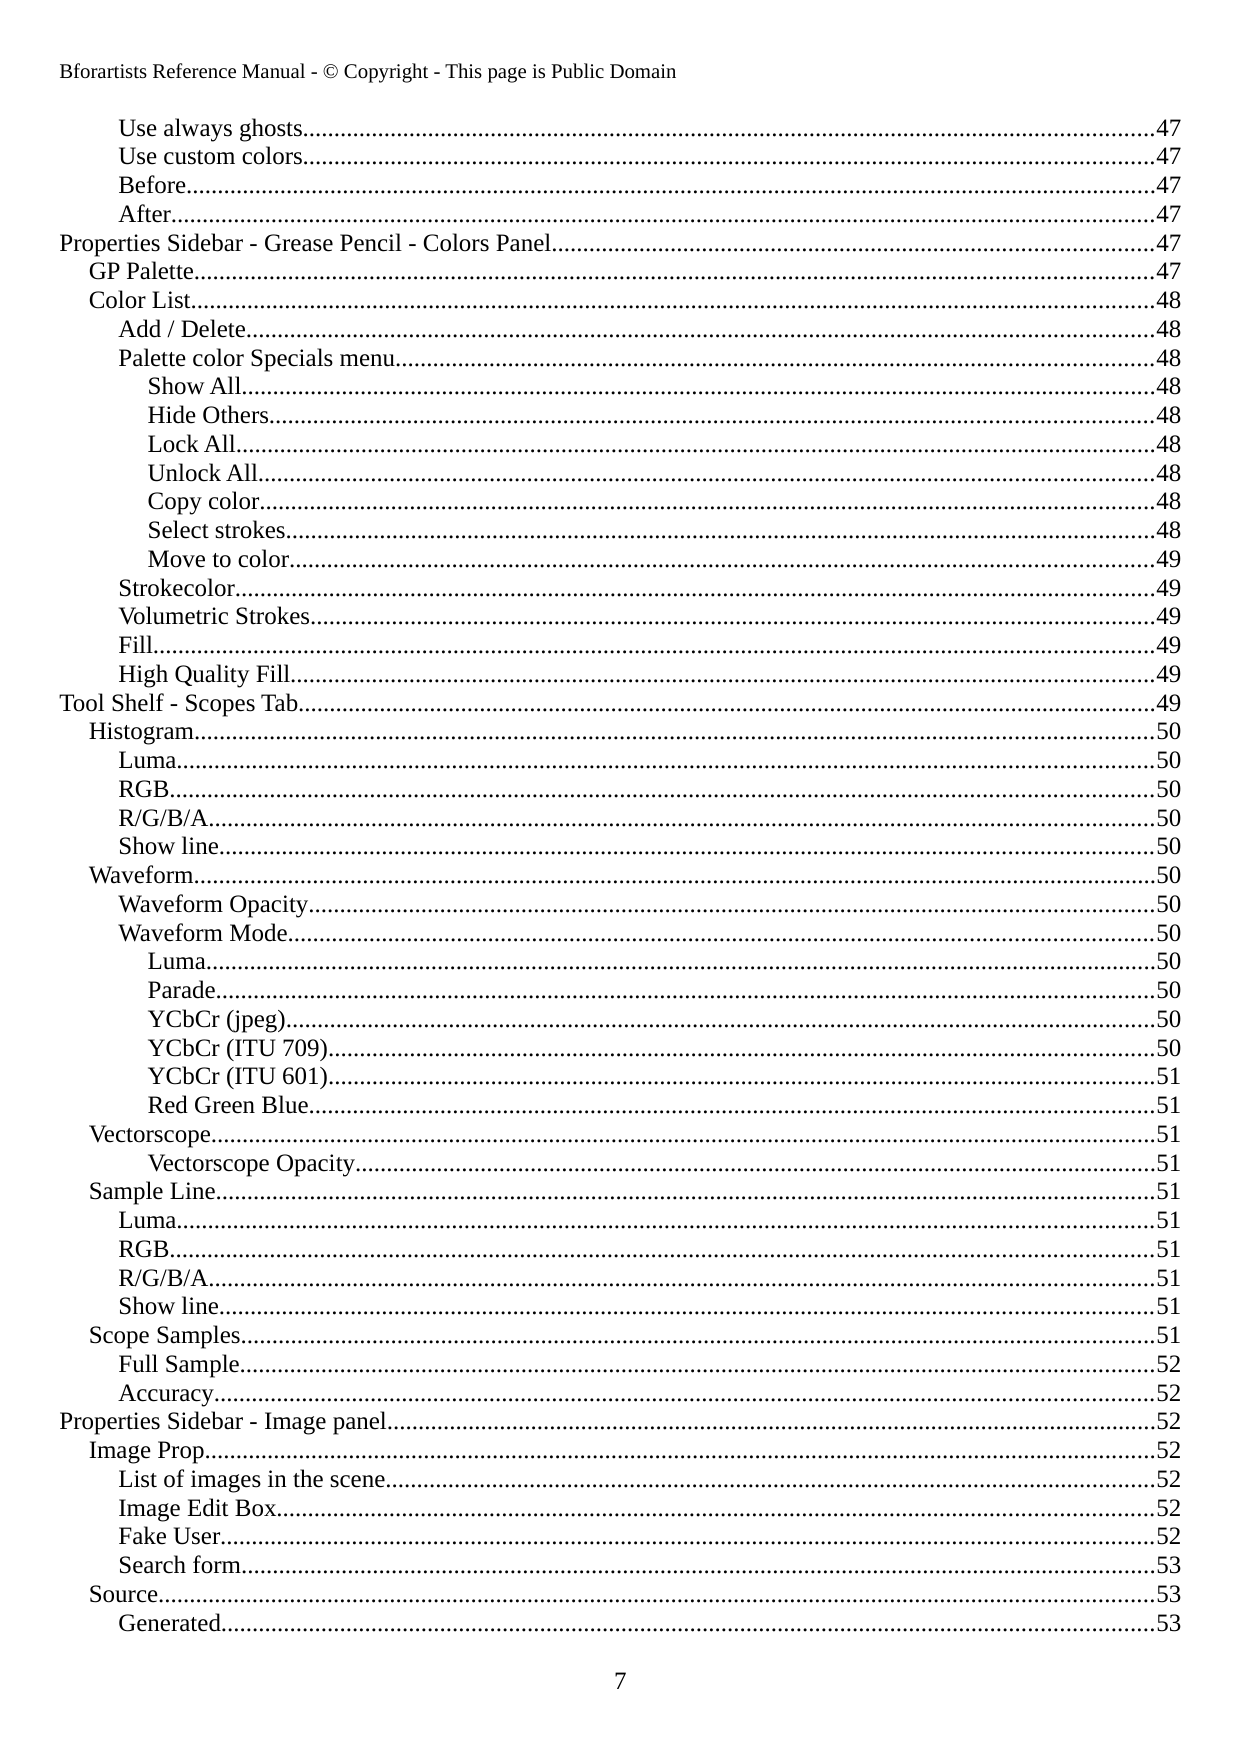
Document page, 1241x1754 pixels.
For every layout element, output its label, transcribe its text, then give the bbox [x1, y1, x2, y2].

text Color List 48 [88, 285, 1181, 314]
text Copy color 48 [147, 486, 1181, 515]
text Waveform Opacity 50 [118, 889, 1181, 918]
text Vectorscope 51 [88, 1119, 1181, 1148]
text Scope Samples 51 [88, 1320, 1181, 1349]
text Fill 49 [118, 630, 1181, 659]
text Before 47 [118, 170, 1181, 199]
text Luma 50 [118, 745, 1181, 774]
text Strokecolor 49 [118, 573, 1181, 601]
text Use always ghosts 47 [118, 113, 1181, 141]
text RGB 50 [118, 774, 1181, 803]
text Palette color Specials menu 48 [118, 343, 1181, 371]
text Histogram 50 [88, 716, 1181, 745]
text YCbCr (jpeg) 50 [147, 1004, 1181, 1033]
text Use custom colors 47 [118, 141, 1181, 170]
text Show line 51 [118, 1291, 1181, 1320]
text Unlock All 48 [147, 458, 1181, 486]
text YCbCr (ITU 709) 50 [147, 1033, 1181, 1061]
text R/G/B/A 50 [118, 803, 1181, 831]
text Source 53 [88, 1579, 1181, 1608]
text Luma 50 [147, 946, 1181, 975]
text After 47 [118, 199, 1181, 228]
text Lock All 48 [147, 429, 1181, 458]
text Full Sample 52 [118, 1349, 1181, 1378]
text Properties Sidebar - Image panel 52 [59, 1406, 1181, 1435]
text RGB 51 [118, 1234, 1181, 1263]
text List of images in the scene 52 [118, 1464, 1181, 1493]
text Select strokes 48 [147, 515, 1181, 544]
text Add / Delete 48 [118, 314, 1181, 343]
text GP Palette 47 [88, 256, 1181, 285]
text Tool Shelf - Scopes Tab 49 [59, 688, 1181, 716]
text R/G/B/A 51 [118, 1263, 1181, 1291]
text Show All 48 [147, 371, 1181, 400]
text Volumetric Strokes 49 [118, 601, 1181, 630]
text YCbCr (ITU 601) 51 [147, 1061, 1181, 1090]
text Sample Line 51 [88, 1176, 1181, 1205]
text Waveform 50 [88, 860, 1181, 889]
text High Quality Fill 49 [118, 659, 1181, 688]
text Hide Others 48 [147, 400, 1181, 429]
text Luma 51 [118, 1205, 1181, 1234]
text Search form 53 [118, 1550, 1181, 1579]
text Show line 50 [118, 831, 1181, 860]
text Parade 50 [147, 975, 1181, 1004]
text Image Prop 52 [88, 1435, 1181, 1464]
text Accuracy 52 [118, 1378, 1181, 1406]
text Image Edit Box 52 [118, 1493, 1181, 1521]
text Vectorscope Opacity 51 [147, 1148, 1181, 1176]
text Waveform Mode 50 [118, 918, 1181, 946]
text Move to color 49 [147, 544, 1181, 573]
text Generated 53 [118, 1608, 1181, 1636]
text Fake User 52 [118, 1521, 1181, 1550]
text Properties Sidebar - Grease Pencil - Colors Panel 47 [59, 228, 1181, 256]
text Red Green Blue 51 [147, 1090, 1181, 1119]
